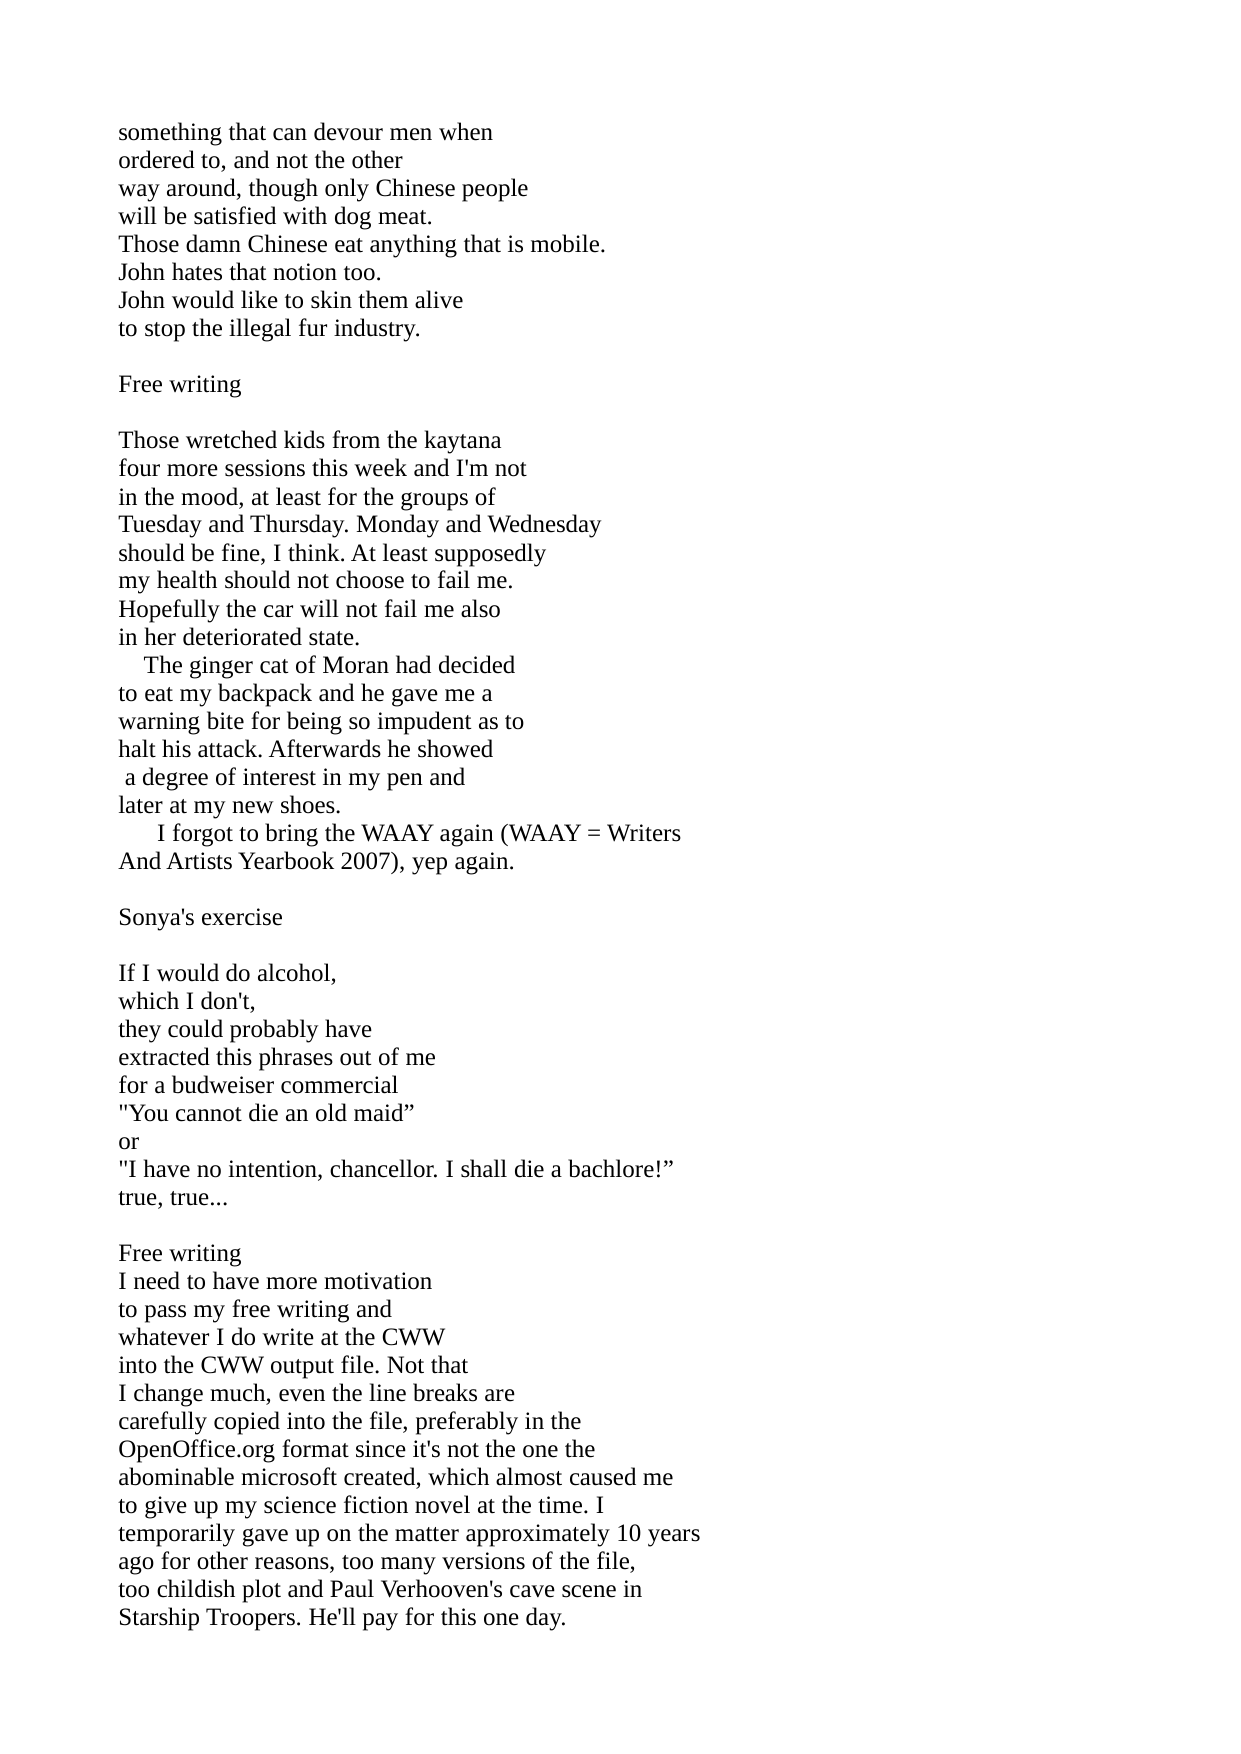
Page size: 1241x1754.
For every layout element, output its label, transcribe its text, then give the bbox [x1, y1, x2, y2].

text later at my new shoes. [118, 791, 1122, 819]
text "I have no intention, chancellor. I shall die a bachlore!” [118, 1155, 1122, 1183]
text Tuesday and Thursday. Monday and Wednesday [118, 510, 1122, 538]
text I need to have more motivation [118, 1267, 1122, 1295]
text four more sessions this week and I'm not [118, 454, 1122, 482]
text they could probably have [118, 1015, 1122, 1043]
text too childish plot and Paul Verhooven's cave scene in [118, 1575, 1122, 1603]
text warning bite for being so impudent as to [118, 707, 1122, 734]
text John would like to skin them alive [118, 286, 1122, 314]
text which I don't, [118, 987, 1122, 1015]
text ago for other reasons, too many versions of the file, [118, 1547, 1122, 1575]
text Hopefully the car will not fail me also [118, 594, 1122, 622]
text Free writing [118, 1239, 1122, 1267]
text will be satisfied with dog meat. [118, 202, 1122, 230]
text Those damn Chinese eat anything that is mobile. [118, 230, 1122, 258]
text extracted this phrases out of me [118, 1043, 1122, 1071]
text I forgot to bring the WAAY again (WAAY = Writers [118, 819, 1122, 847]
text abominable microsoft created, which almost caused me [118, 1463, 1122, 1491]
text carefully copied into the file, preferably in the [118, 1407, 1122, 1435]
text way around, though only Chinese people [118, 174, 1122, 202]
text Sonya's exercise [118, 903, 1122, 931]
text The ginger cat of Moran had decided [118, 651, 1122, 678]
text something that can devour men when [118, 118, 1122, 146]
text Those wretched kids from the kaytana [118, 426, 1122, 454]
text If I would do alcohol, [118, 959, 1122, 987]
text halt his attack. Afterwards he showed [118, 734, 1122, 763]
text temporarily gave up on the matter approximately 10 years [118, 1519, 1122, 1547]
text Free writing [118, 370, 1122, 398]
text And Artists Yearbook 2007), yep again. [118, 847, 1122, 875]
text to stop the illegal fur industry. [118, 314, 1122, 342]
text in the mood, at least for the groups of [118, 482, 1122, 510]
text I change much, even the line breaks are [118, 1379, 1122, 1407]
text to eat my backpack and he gave me a [118, 678, 1122, 707]
text into the CWW output file. Not that [118, 1351, 1122, 1379]
text should be fine, I think. At least supposedly [118, 538, 1122, 566]
text true, true... [118, 1183, 1122, 1211]
text John hates that notion too. [118, 258, 1122, 286]
text OpenOffice.org format since it's not the one the [118, 1435, 1122, 1463]
text to give up my science fiction novel at the time. I [118, 1491, 1122, 1519]
text for a budweiser commercial [118, 1071, 1122, 1099]
text my health should not choose to fail me. [118, 566, 1122, 594]
text ordered to, and not the other [118, 146, 1122, 174]
text "You cannot die an old maid” [118, 1099, 1122, 1127]
text or [118, 1127, 1122, 1155]
text to pass my free writing and [118, 1295, 1122, 1323]
text a degree of interest in my pen and [118, 763, 1122, 791]
text in her deteriorated state. [118, 622, 1122, 651]
text Starship Troopers. He'll pay for this one day. [118, 1603, 1122, 1631]
text whatever I do write at the CWW [118, 1323, 1122, 1351]
